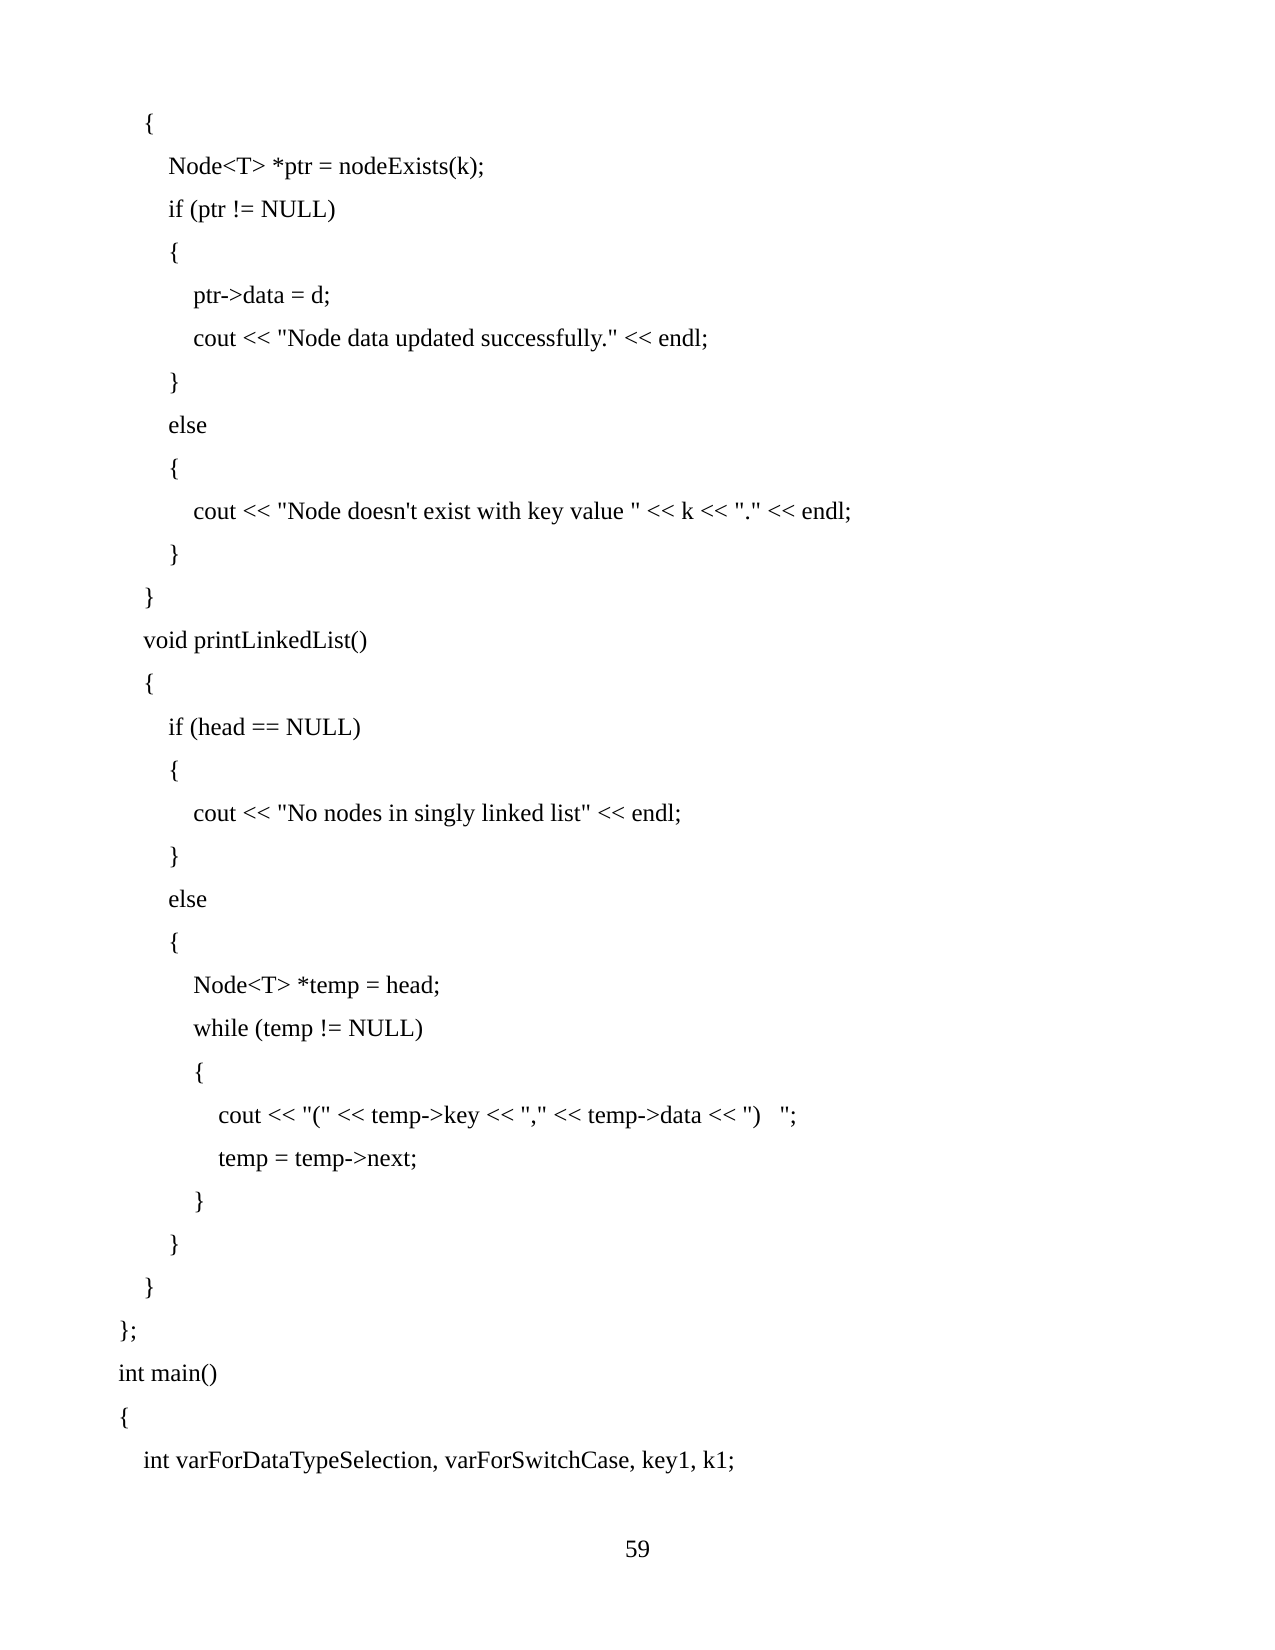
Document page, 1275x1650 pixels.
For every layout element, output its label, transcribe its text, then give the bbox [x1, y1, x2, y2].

text while (temp != NULL) [118, 1013, 1157, 1042]
text } [118, 1186, 1157, 1215]
text Node<T> *temp = head; [118, 970, 1157, 999]
text }; [118, 1315, 1157, 1344]
text temp = temp->next; [118, 1143, 1157, 1172]
text } [118, 1229, 1157, 1258]
text else [118, 410, 1157, 438]
text { [118, 1402, 1157, 1430]
text int main() [118, 1358, 1157, 1387]
text } [118, 582, 1157, 611]
text { [118, 755, 1157, 783]
text { [118, 668, 1157, 697]
text cout << "Node data updated successfully." << endl; [118, 323, 1157, 352]
text cout << "No nodes in singly linked list" << endl; [118, 798, 1157, 827]
text ptr->data = d; [118, 280, 1157, 309]
text { [118, 1057, 1157, 1085]
text { [118, 453, 1157, 482]
text cout << "Node doesn't exist with key value " << k << "." << endl; [118, 496, 1157, 525]
text } [118, 539, 1157, 568]
text if (head == NULL) [118, 712, 1157, 740]
text cout << "(" << temp->key << "," << temp->data << ") "; [118, 1100, 1157, 1128]
text { [118, 237, 1157, 266]
text { [118, 927, 1157, 956]
text Node<T> *ptr = nodeExists(k); [118, 151, 1157, 180]
text int varForDataTypeSelection, varForSwitchCase, key1, k1; [118, 1445, 1157, 1473]
text { [118, 108, 1157, 137]
text } [118, 1272, 1157, 1301]
text } [118, 841, 1157, 870]
text if (ptr != NULL) [118, 194, 1157, 223]
text void printLinkedList() [118, 625, 1157, 654]
text else [118, 884, 1157, 913]
text } [118, 367, 1157, 395]
